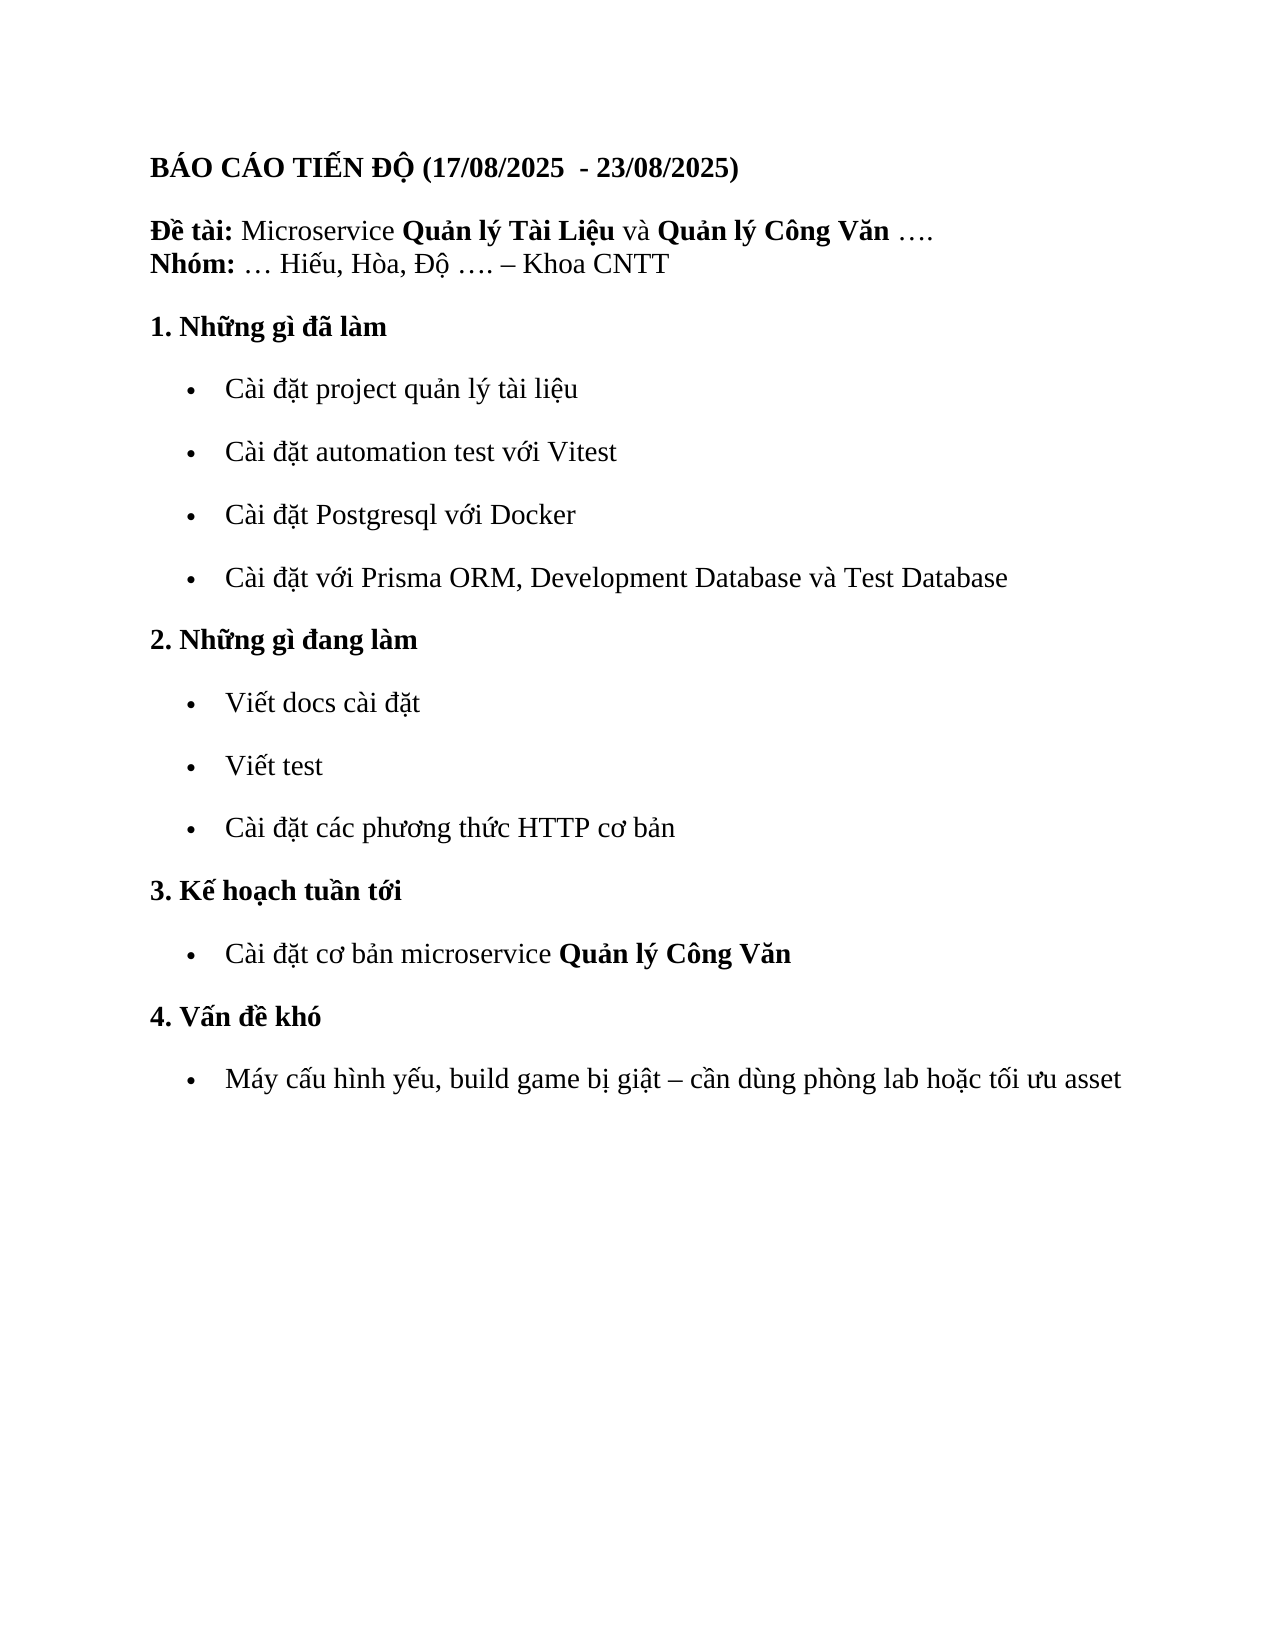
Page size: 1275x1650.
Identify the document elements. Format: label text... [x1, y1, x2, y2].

list Cài đặt project quản lý tài liệu [187, 372, 1125, 405]
text Đề tài: Microservice Quản lý Tài Liệu và Quản lý Công Văn …. Nhóm: … Hiếu, Hòa, Độ …. – Khoa CNTT [150, 213, 1125, 280]
subtitle 2. Những gì đang làm [150, 622, 1125, 656]
subtitle 4. Vấn đề khó [150, 999, 1125, 1032]
list Cài đặt automation test với Vitest [187, 434, 1125, 468]
list Cài đặt các phương thức HTTP cơ bản [187, 811, 1125, 844]
list Viết test [187, 748, 1125, 781]
subtitle BÁO CÁO TIẾN ĐỘ (17/08/2025 - 23/08/2025) [150, 150, 1125, 183]
list Cài đặt Postgresql với Docker [187, 497, 1125, 531]
subtitle 3. Kế hoạch tuần tới [150, 873, 1125, 907]
subtitle 1. Những gì đã làm [150, 309, 1125, 342]
list Cài đặt cơ bản microservice Quản lý Công Văn [187, 936, 1125, 969]
list Cài đặt với Prisma ORM, Development Database và Test Database [187, 560, 1125, 593]
list Viết docs cài đặt [187, 685, 1125, 719]
list Máy cấu hình yếu, build game bị giật – cần dùng phòng lab hoặc tối ưu asset [187, 1061, 1125, 1095]
